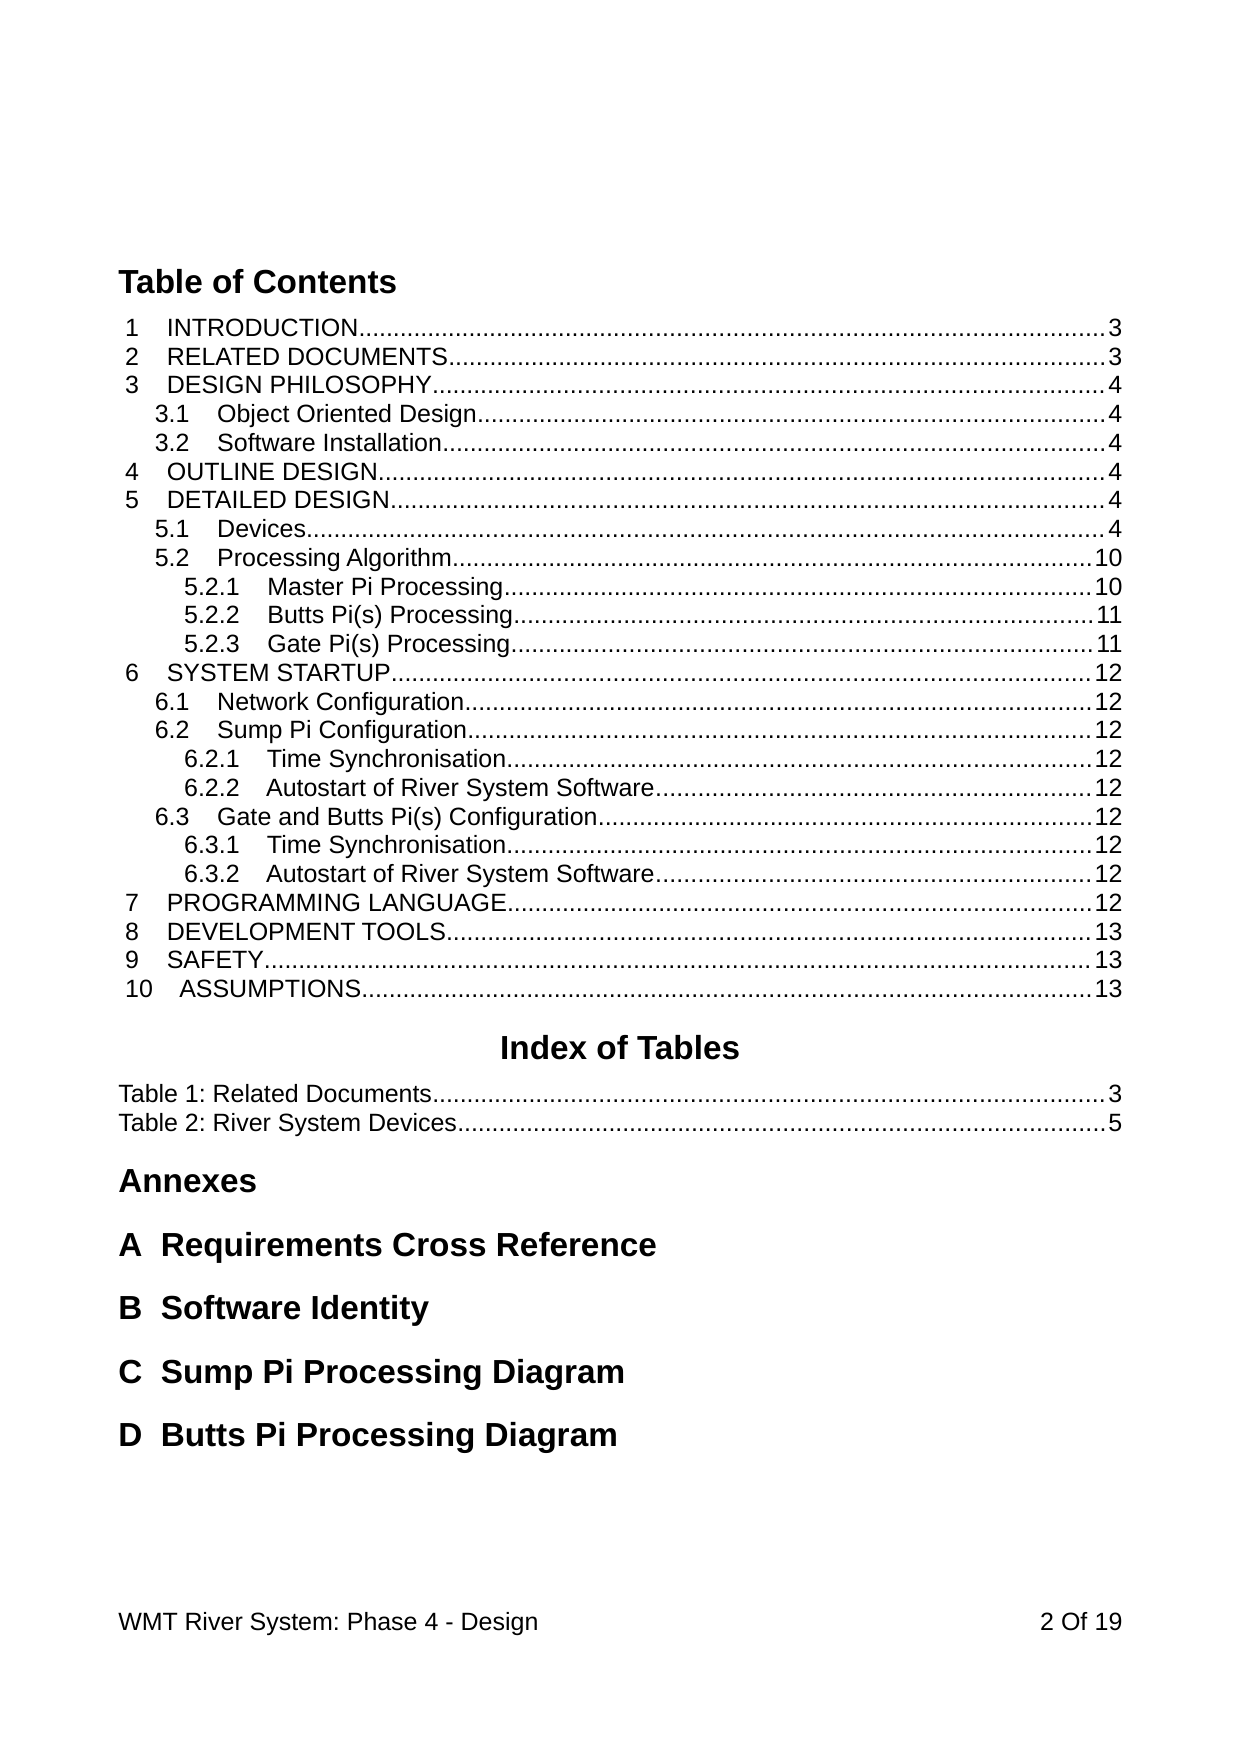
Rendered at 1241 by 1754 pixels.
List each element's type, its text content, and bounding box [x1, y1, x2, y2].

text 4 OUTLINE DESIGN 4 [118, 457, 1122, 485]
text 5.2.2 Butts Pi(s) Processing 11 [177, 600, 1122, 629]
text 5.2.3 Gate Pi(s) Processing 11 [177, 629, 1122, 658]
text 1 INTRODUCTION 3 [118, 313, 1122, 342]
text 6.2 Sump Pi Configuration 12 [148, 715, 1122, 744]
text 3 DESIGN PHILOSOPHY 4 [118, 370, 1122, 399]
subtitle Index of Tables [118, 1028, 1122, 1066]
subtitle Table of Contents [118, 262, 1122, 300]
text 5 DETAILED DESIGN 4 [118, 485, 1122, 514]
text 6.2.2 Autostart of River System Software 12 [177, 773, 1122, 802]
text Table 1: Related Documents 3 [118, 1079, 1122, 1108]
subtitle B Software Identity [118, 1288, 1122, 1327]
subtitle Annexes [118, 1161, 1122, 1200]
text 7 PROGRAMMING LANGUAGE 12 [118, 888, 1122, 917]
text 6.1 Network Configuration 12 [148, 687, 1122, 715]
subtitle A Requirements Cross Reference [118, 1225, 1122, 1263]
text 6.3.1 Time Synchronisation 12 [177, 830, 1122, 859]
text 6.3.2 Autostart of River System Software 12 [177, 859, 1122, 888]
text 5.2 Processing Algorithm 10 [148, 543, 1122, 572]
text 5.2.1 Master Pi Processing 10 [177, 572, 1122, 600]
text 2 RELATED DOCUMENTS 3 [118, 342, 1122, 370]
text 3.2 Software Installation 4 [148, 428, 1122, 457]
text 6.2.1 Time Synchronisation 12 [177, 744, 1122, 773]
text Table 2: River System Devices 5 [118, 1108, 1122, 1136]
text 6 SYSTEM STARTUP 12 [118, 658, 1122, 687]
text 5.1 Devices 4 [148, 514, 1122, 543]
subtitle C Sump Pi Processing Diagram [118, 1352, 1122, 1390]
subtitle D Butts Pi Processing Diagram [118, 1415, 1122, 1453]
text 3.1 Object Oriented Design 4 [148, 399, 1122, 428]
text 6.3 Gate and Butts Pi(s) Configuration 12 [148, 802, 1122, 830]
text 9 SAFETY 13 [118, 945, 1122, 974]
text 10 ASSUMPTIONS 13 [118, 974, 1122, 1003]
text 8 DEVELOPMENT TOOLS 13 [118, 917, 1122, 945]
